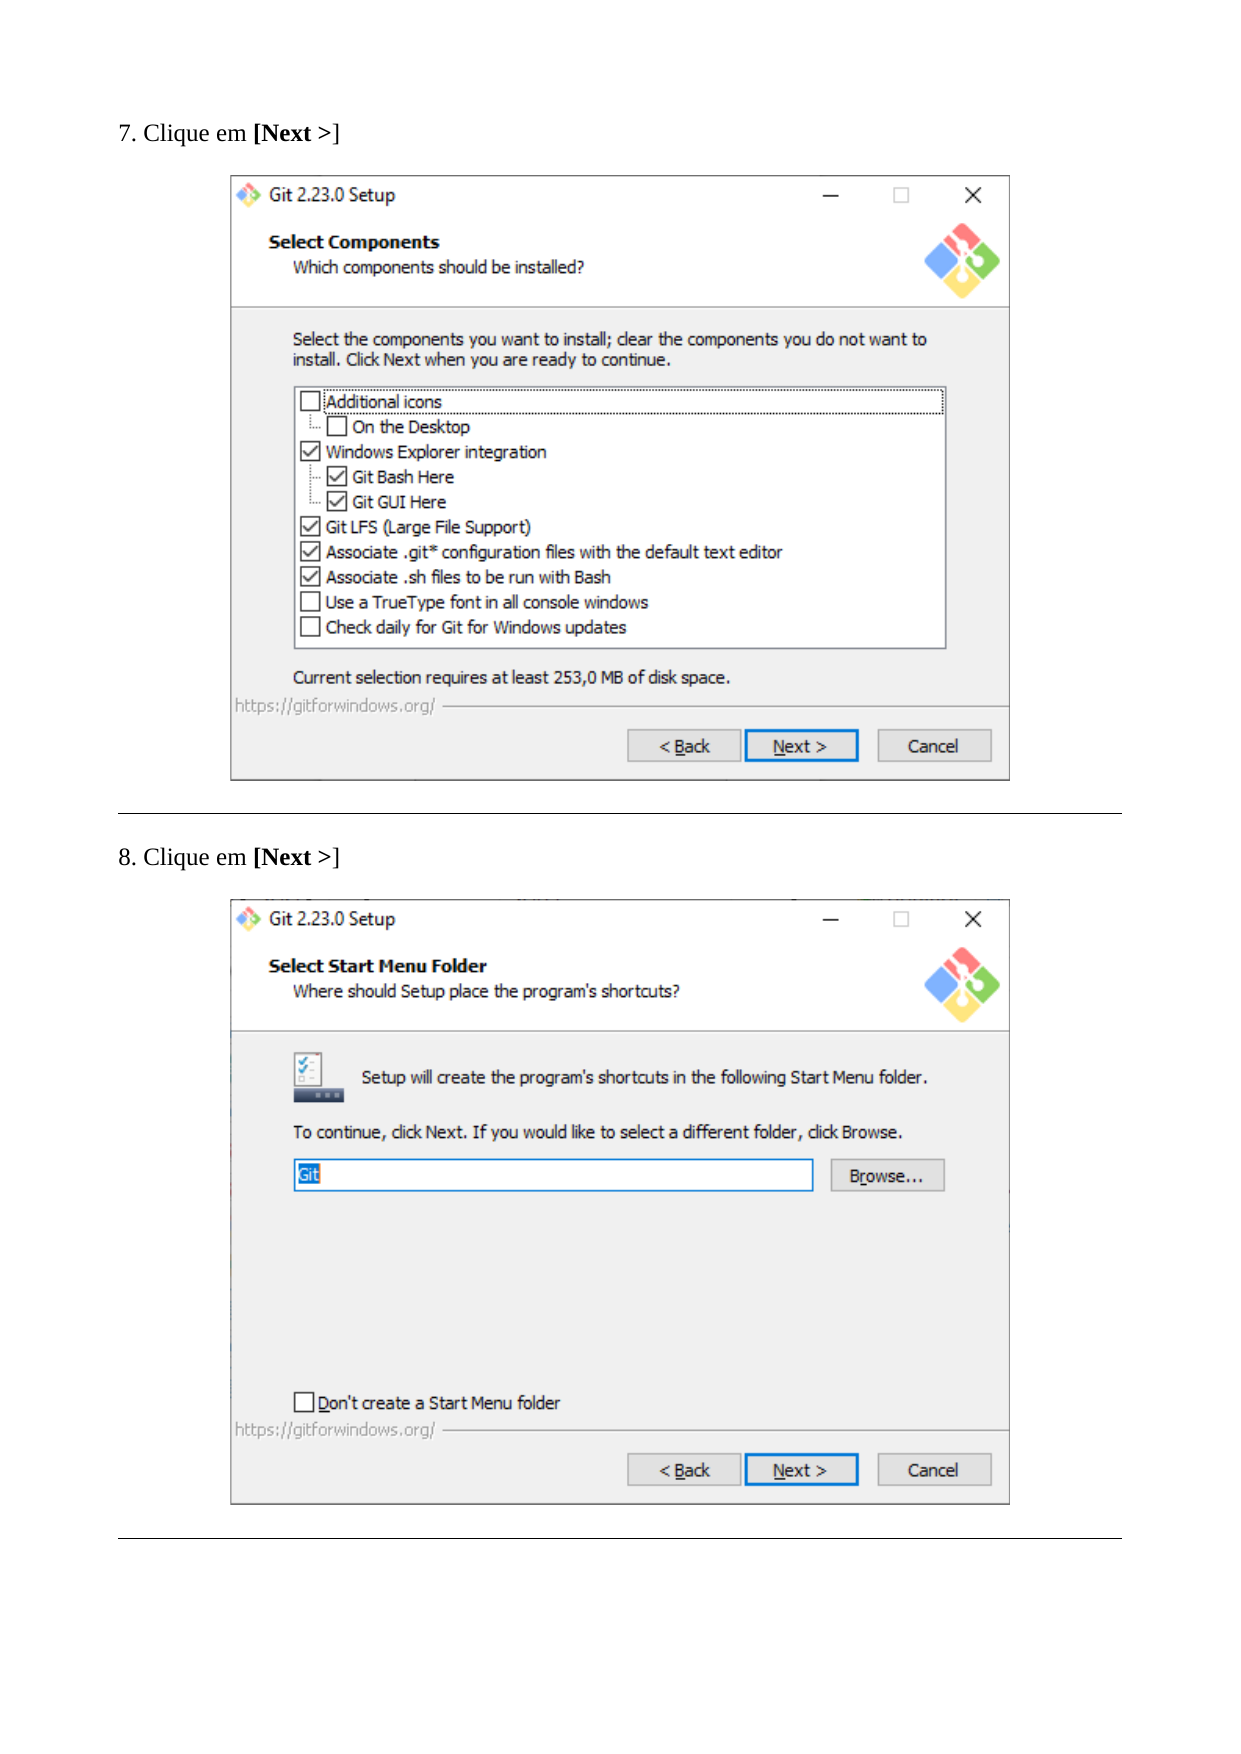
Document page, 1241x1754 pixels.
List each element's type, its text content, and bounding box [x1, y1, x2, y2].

picture [230, 899, 1010, 1505]
text 8. Clique em [Next >] [118, 842, 1122, 871]
picture [230, 175, 1010, 781]
text 7. Clique em [Next >] [118, 118, 1122, 147]
